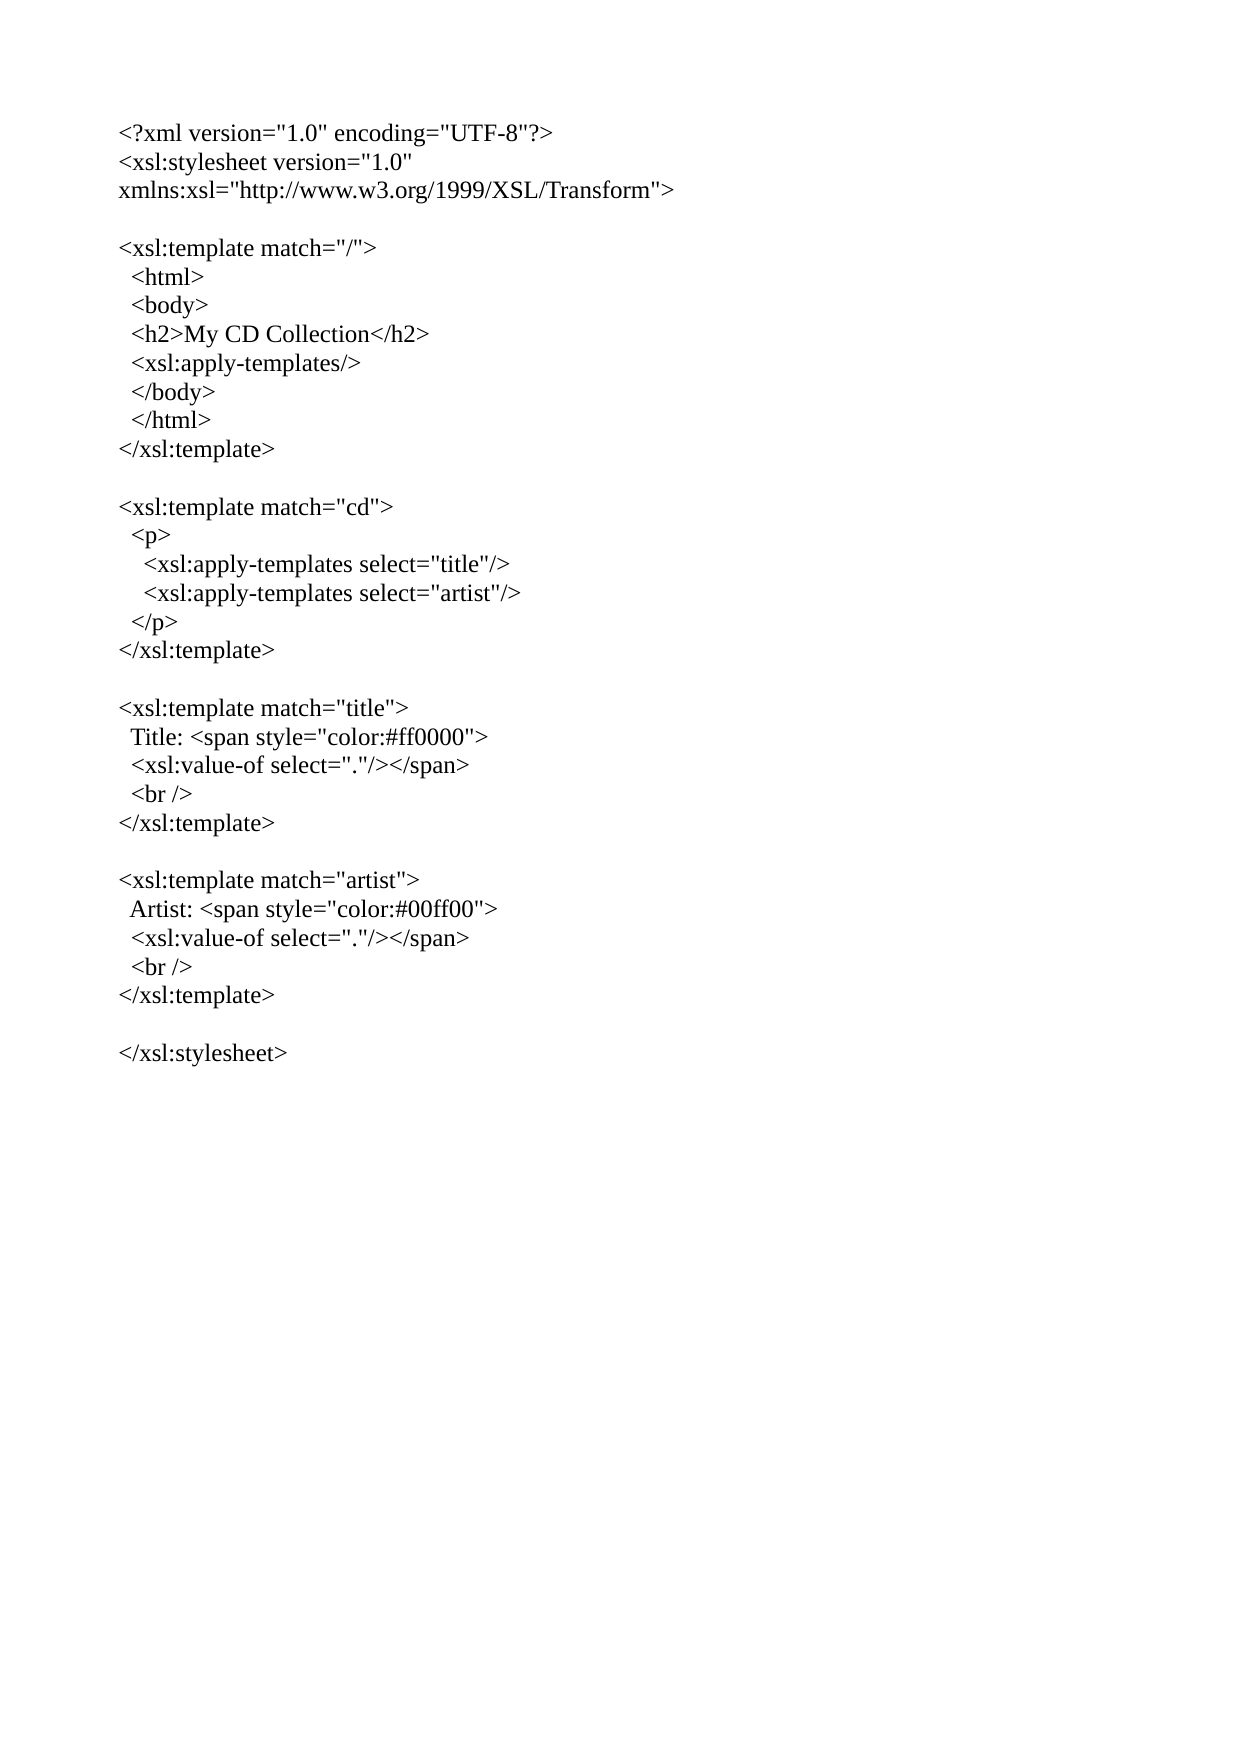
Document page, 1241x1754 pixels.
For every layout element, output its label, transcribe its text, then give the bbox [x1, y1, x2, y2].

text <html> [118, 262, 1122, 291]
text <p> [118, 521, 1122, 549]
text </xsl:template> [118, 636, 1122, 664]
text <body> [118, 291, 1122, 319]
text </xsl:template> [118, 434, 1122, 463]
text <h2>My CD Collection</h2> [118, 319, 1122, 348]
text </xsl:stylesheet> [118, 1038, 1122, 1067]
text <xsl:apply-templates select="artist"/> [118, 578, 1122, 607]
text xmlns:xsl="http://www.w3.org/1999/XSL/Transform"> [118, 176, 1122, 204]
text <xsl:stylesheet version="1.0" [118, 147, 1122, 176]
text <br /> [118, 779, 1122, 808]
text <xsl:template match="/"> [118, 233, 1122, 262]
text <br /> [118, 952, 1122, 981]
text <xsl:apply-templates/> [118, 348, 1122, 377]
text <xsl:value-of select="."/></span> [118, 751, 1122, 779]
text </xsl:template> [118, 808, 1122, 837]
text </xsl:template> [118, 981, 1122, 1009]
text Title: <span style="color:#ff0000"> [118, 722, 1122, 751]
text Artist: <span style="color:#00ff00"> [118, 894, 1122, 923]
text <xsl:template match="artist"> [118, 866, 1122, 894]
text <xsl:apply-templates select="title"/> [118, 549, 1122, 578]
text <?xml version="1.0" encoding="UTF-8"?> [118, 118, 1122, 147]
text </body> [118, 377, 1122, 406]
text <xsl:template match="cd"> [118, 492, 1122, 521]
text <xsl:value-of select="."/></span> [118, 923, 1122, 952]
text </p> [118, 607, 1122, 636]
text </html> [118, 406, 1122, 434]
text <xsl:template match="title"> [118, 693, 1122, 722]
